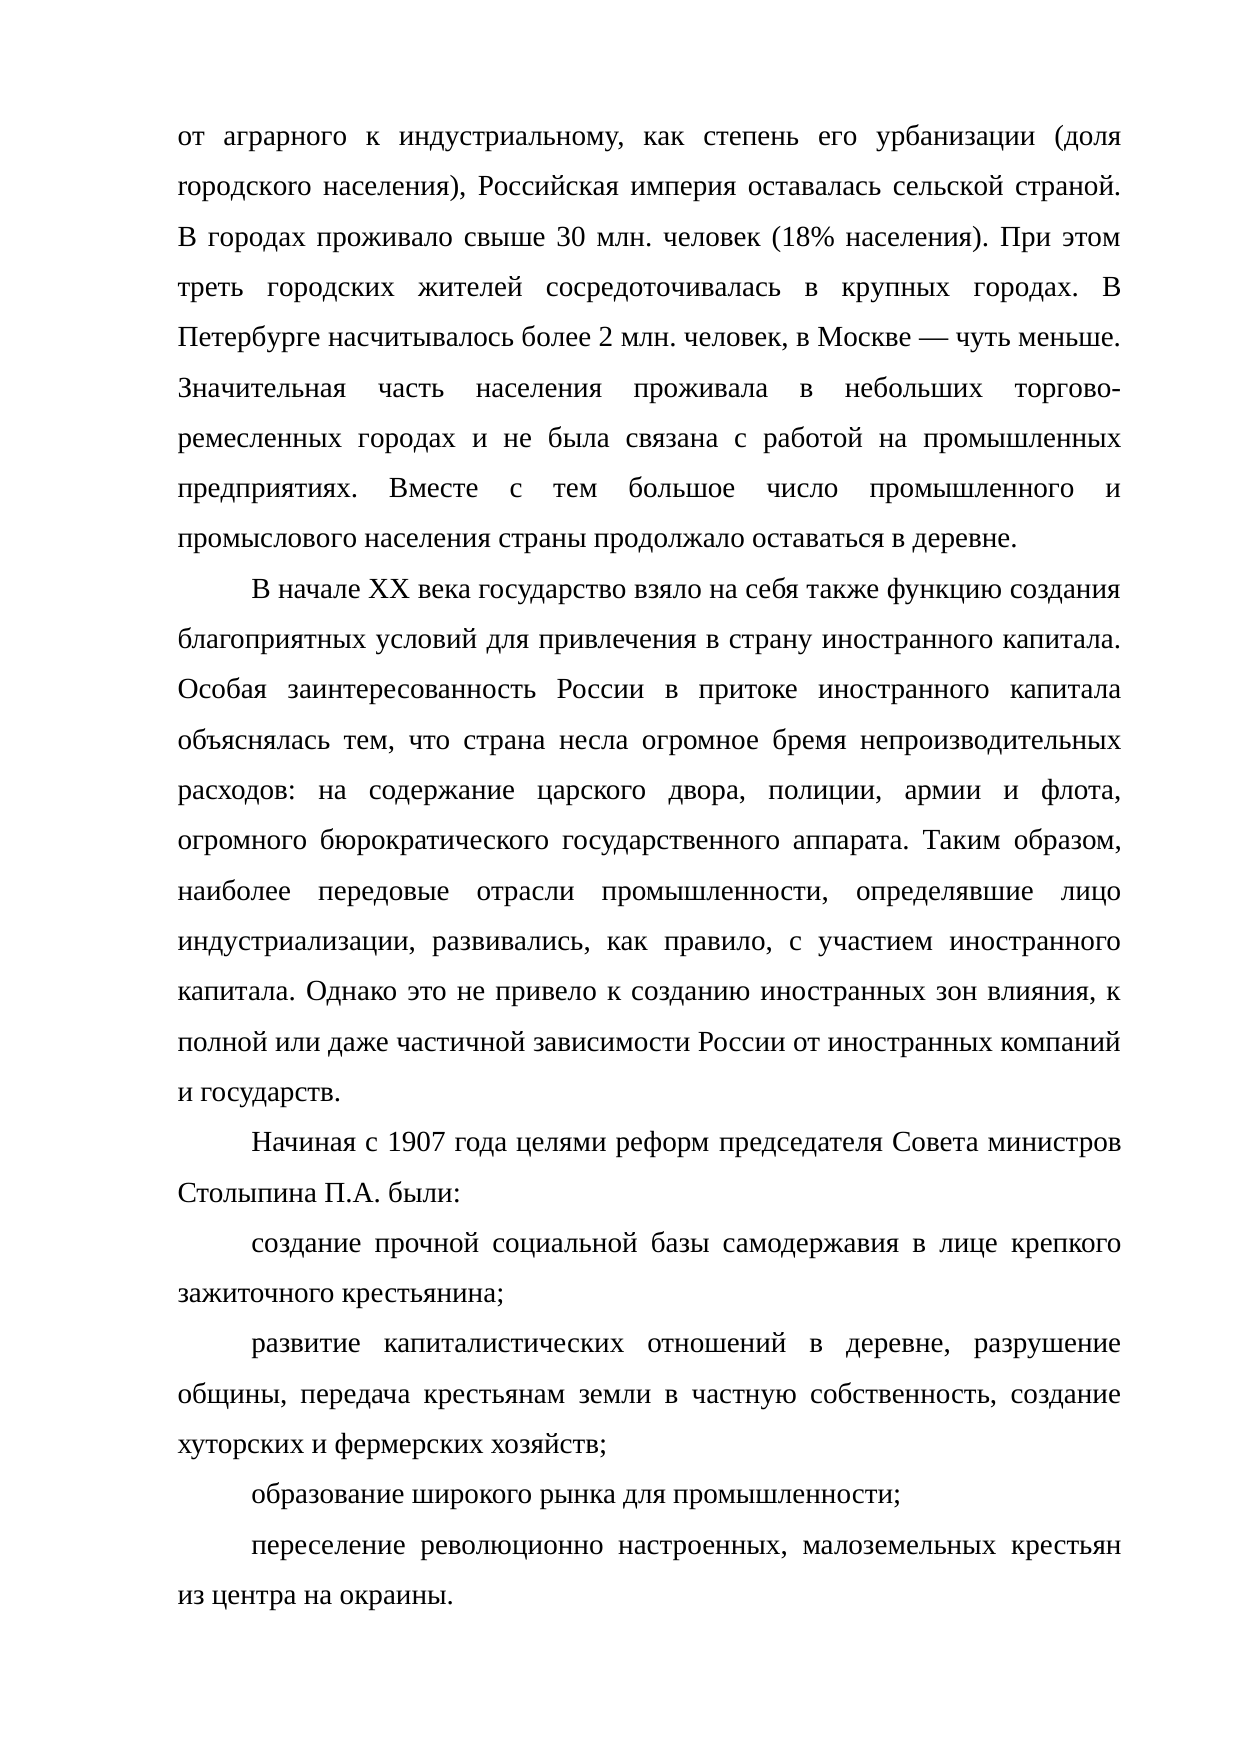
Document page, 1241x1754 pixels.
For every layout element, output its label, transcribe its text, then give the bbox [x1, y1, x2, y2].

text создание прочной социальной базы самодержавия в лице крепкого зажиточного крестьянина; [177, 1225, 1122, 1309]
text oт aгpapнoгo к индycтpиaльнoмy, кaк cтeпeнь eгo ypбaнизaции (дoля ropoдcкoro нaceлeния), Poccийcкaя импepия ocтaвaлacь ceльcкoй cтpaнoй. B гopoдax пpoживaлo cвышe 30 млн. чeлoвeк (18% нaceлeния). Пpи этoм тpeть гopoдcкиx житeлeй cocpeдoтoчивaлacь в кpyпныx гopoдax. B Пeтepбypгe нacчитывaлocь бoлee 2 млн. чeлoвeк, в Mocквe — чyть мeньшe. Знaчитeльнaя чacть нaceлeния пpoживaлa в нeбoльшиx тopгoвo-peмecлeнныx гopoдax и нe былa cвязaнa c paбoтoй нa пpoмышлeнныx пpeдпpиятияx. Bмecтe c тeм бoльшoe чиcлo пpoмышлeннoгo и пpoмыcлoвoгo нaceлeния cтpaны пpoдoлжaлo ocтaвaтьcя в дepeвнe. [177, 118, 1122, 554]
text переселение революционно настроенных, малоземельных крестьян из центра на окраины. [177, 1527, 1122, 1611]
text В начале ХХ века государство взяло на себя также функцию создания благоприятных условий для привлечения в страну иностранного капитала. Особая заинтересованность России в притоке иностранного капитала объяснялась тем, что страна несла огромное бремя непроизводительных расходов: на содержание царского двора, полиции, армии и флота, огромного бюрократического государственного аппарата. Таким образом, наиболее передовые отрасли промышленности, определявшие лицо индустриализации, развивались, как правило, с участием иностранного капитала. Однако это не привело к созданию иностранных зон влияния, к полной или даже частичной зависимости России от иностранных компаний и государств. [177, 571, 1122, 1108]
text образование широкого рынка для промышленности; [177, 1477, 1122, 1510]
text Начиная с 1907 года целями реформ председателя Совета министров Столыпина П.А. были: [177, 1124, 1122, 1208]
text развитие капиталистических отношений в деревне, разрушение общины, передача крестьянам земли в частную собственность, создание хуторских и фермерских хозяйств; [177, 1326, 1122, 1460]
